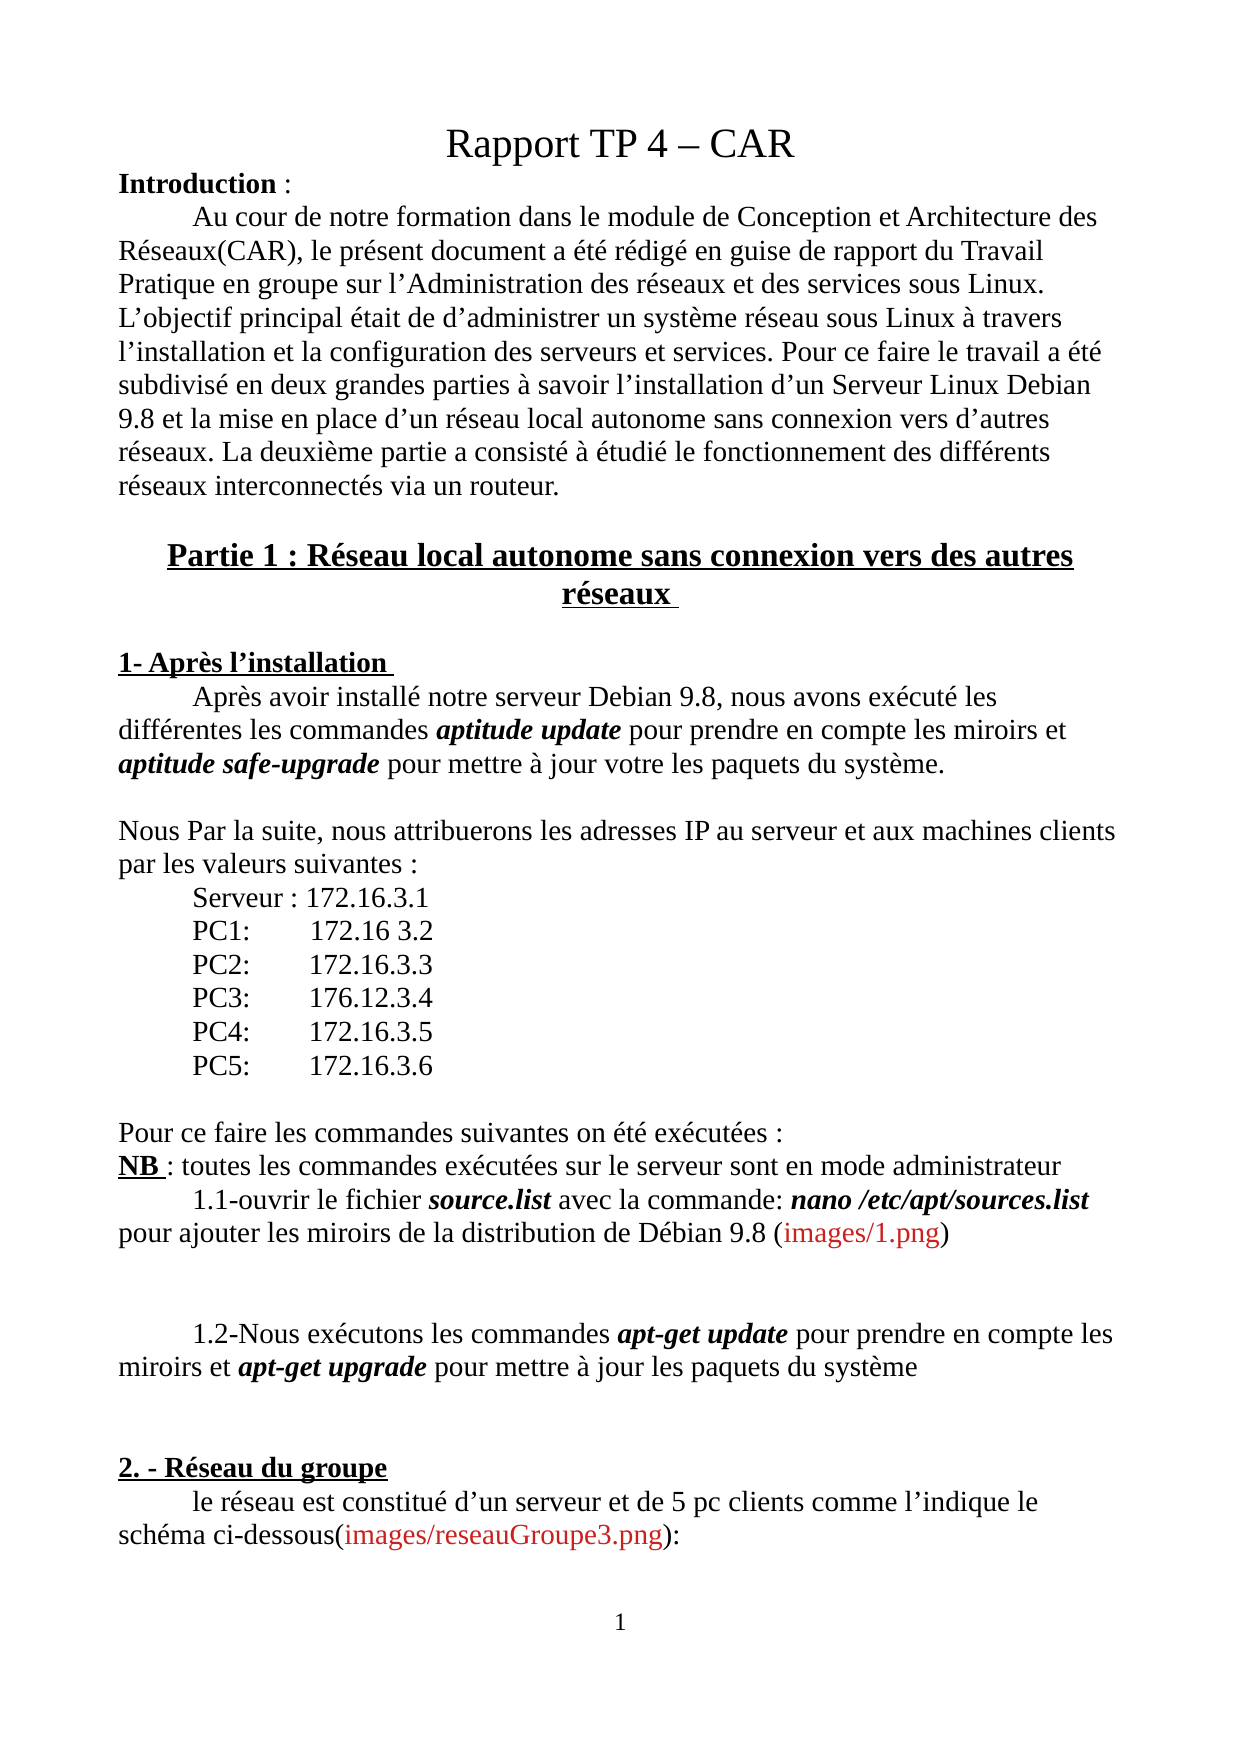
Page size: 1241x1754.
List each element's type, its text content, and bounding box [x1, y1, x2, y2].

text 1- Après l’installation [118, 645, 1122, 679]
text Après avoir installé notre serveur Debian 9.8, nous avons exécuté les différentes les commandes aptitude update pour prendre en compte les miroirs et aptitude safe-upgrade pour mettre à jour votre les paquets du système. [118, 679, 1122, 779]
text PC3: 176.12.3.4 [118, 981, 1122, 1014]
text 1.2-Nous exécutons les commandes apt-get update pour prendre en compte les miroirs et apt-get upgrade pour mettre à jour les paquets du système [118, 1316, 1122, 1383]
text Pour ce faire les commandes suivantes on été exécutées : [118, 1115, 1122, 1148]
text NB : toutes les commandes exécutées sur le serveur sont en mode administrateur [118, 1148, 1122, 1182]
text 2. - Réseau du groupe [118, 1450, 1122, 1484]
text Serveur : 172.16.3.1 [118, 880, 1122, 913]
text PC4: 172.16.3.5 [118, 1014, 1122, 1048]
text Nous Par la suite, nous attribuerons les adresses IP au serveur et aux machines clients par les valeurs suivantes : [118, 813, 1122, 880]
text PC2: 172.16.3.3 [118, 947, 1122, 981]
text Au cour de notre formation dans le module de Conception et Architecture des Réseaux(CAR), le présent document a été rédigé en guise de rapport du Travail Pratique en groupe sur l’Administration des réseaux et des services sous Linux. L’objectif principal était de d’administrer un système réseau sous Linux à travers l’installation et la configuration des serveurs et services. Pour ce faire le travail a été subdivisé en deux grandes parties à savoir l’installation d’un Serveur Linux Debian 9.8 et la mise en place d’un réseau local autonome sans connexion vers d’autres réseaux. La deuxième partie a consisté à étudié le fonctionnement des différents réseaux interconnectés via un routeur. [118, 199, 1122, 501]
text Introduction : [118, 166, 1122, 199]
text 1.1-ouvrir le fichier source.list avec la commande: nano /etc/apt/sources.list pour ajouter les miroirs de la distribution de Débian 9.8 (images/1.png) [118, 1182, 1122, 1249]
text PC5: 172.16.3.6 [118, 1048, 1122, 1081]
text PC1: 172.16 3.2 [118, 913, 1122, 947]
text le réseau est constitué d’un serveur et de 5 pc clients comme l’indique le schéma ci-dessous(images/reseauGroupe3.png): [118, 1484, 1122, 1551]
text Rapport TP 4 – CAR [118, 118, 1122, 166]
text Partie 1 : Réseau local autonome sans connexion vers des autres réseaux [118, 535, 1122, 612]
